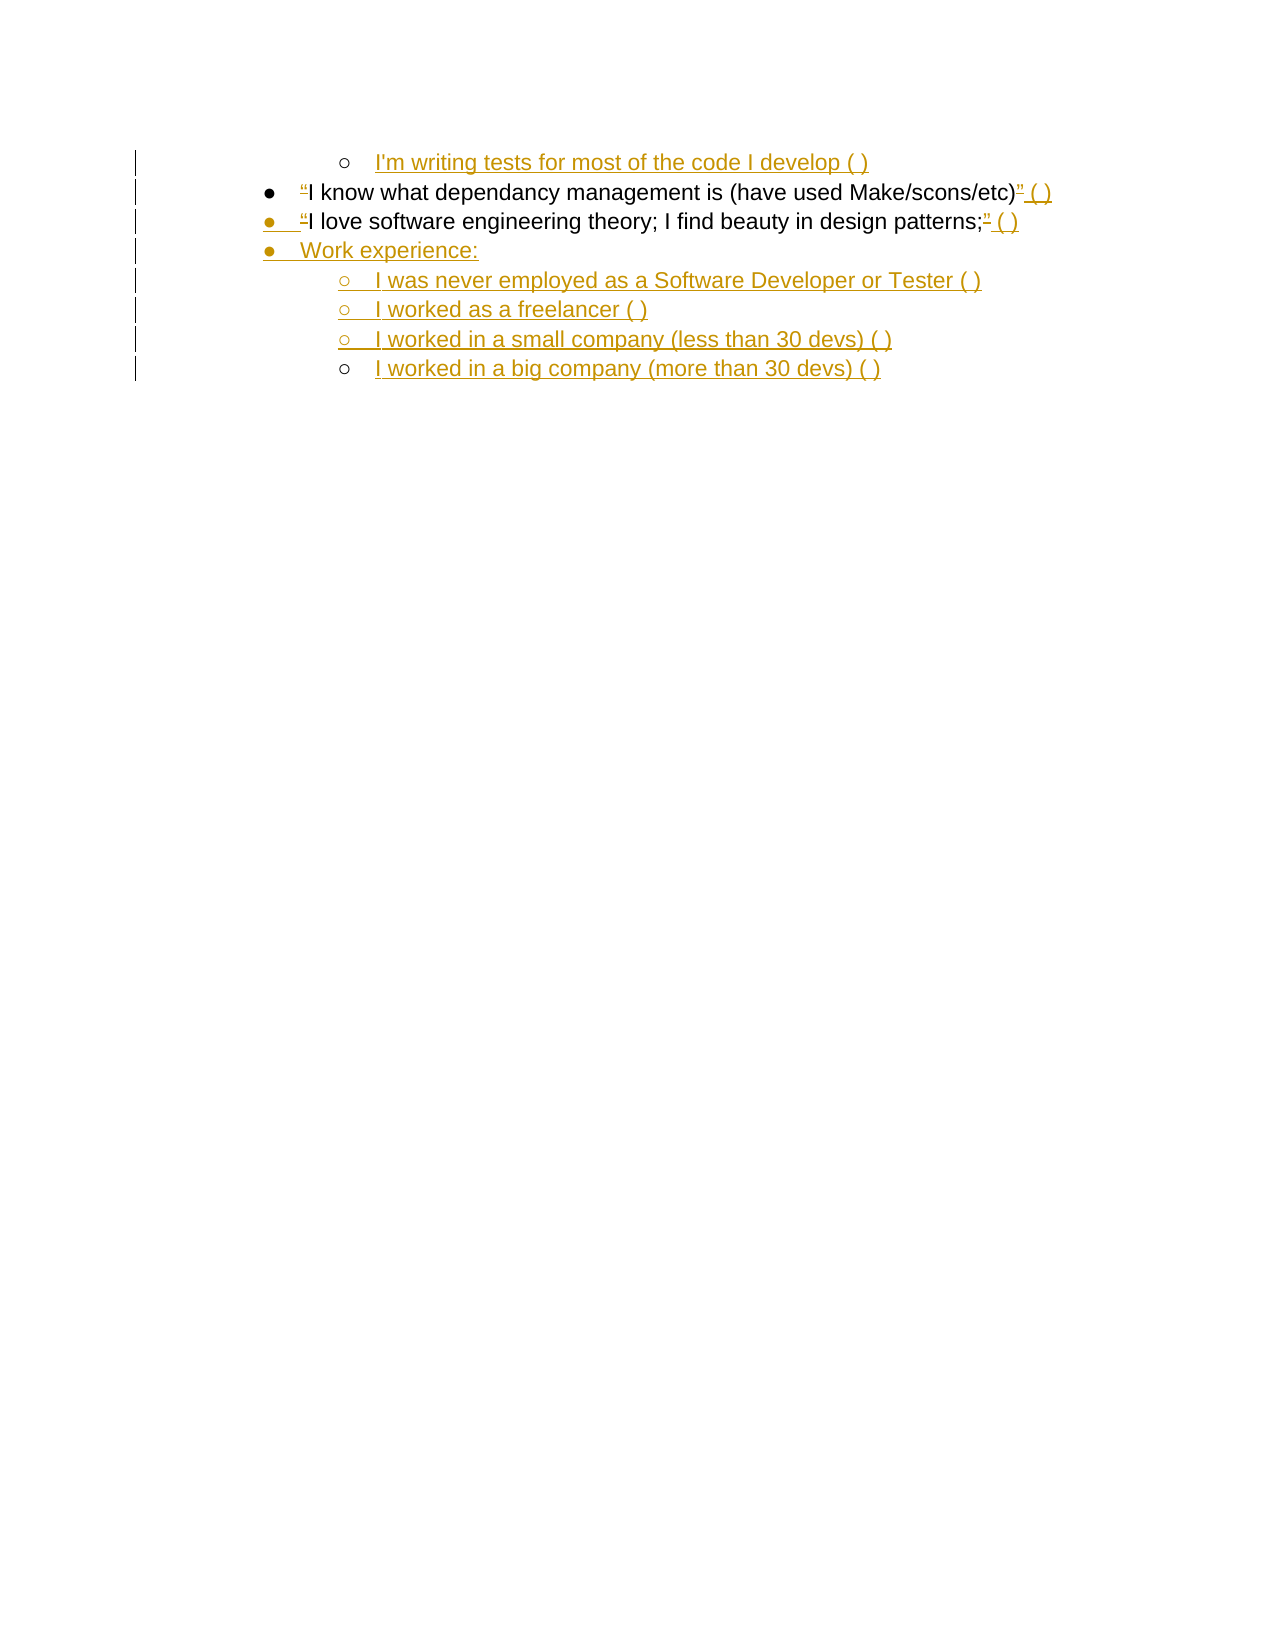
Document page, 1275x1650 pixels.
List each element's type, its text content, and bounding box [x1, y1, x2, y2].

list I worked in a small company (less than 30 devs) ( ) [337, 326, 1125, 352]
list I worked in a big company (more than 30 devs) ( ) [337, 356, 1125, 381]
list Work experience: [262, 238, 1125, 264]
list I'm writing tests for most of the code I develop ( ) [337, 150, 1125, 176]
list I worked as a freelancer ( ) [337, 297, 1125, 322]
list I know what dependancy management is (have used Make/scons/etc) ( ) [262, 179, 1125, 205]
list I was never employed as a Software Developer or Tester ( ) [337, 267, 1125, 293]
list I love software engineering theory; I find beauty in design patterns; ( ) [262, 209, 1125, 234]
